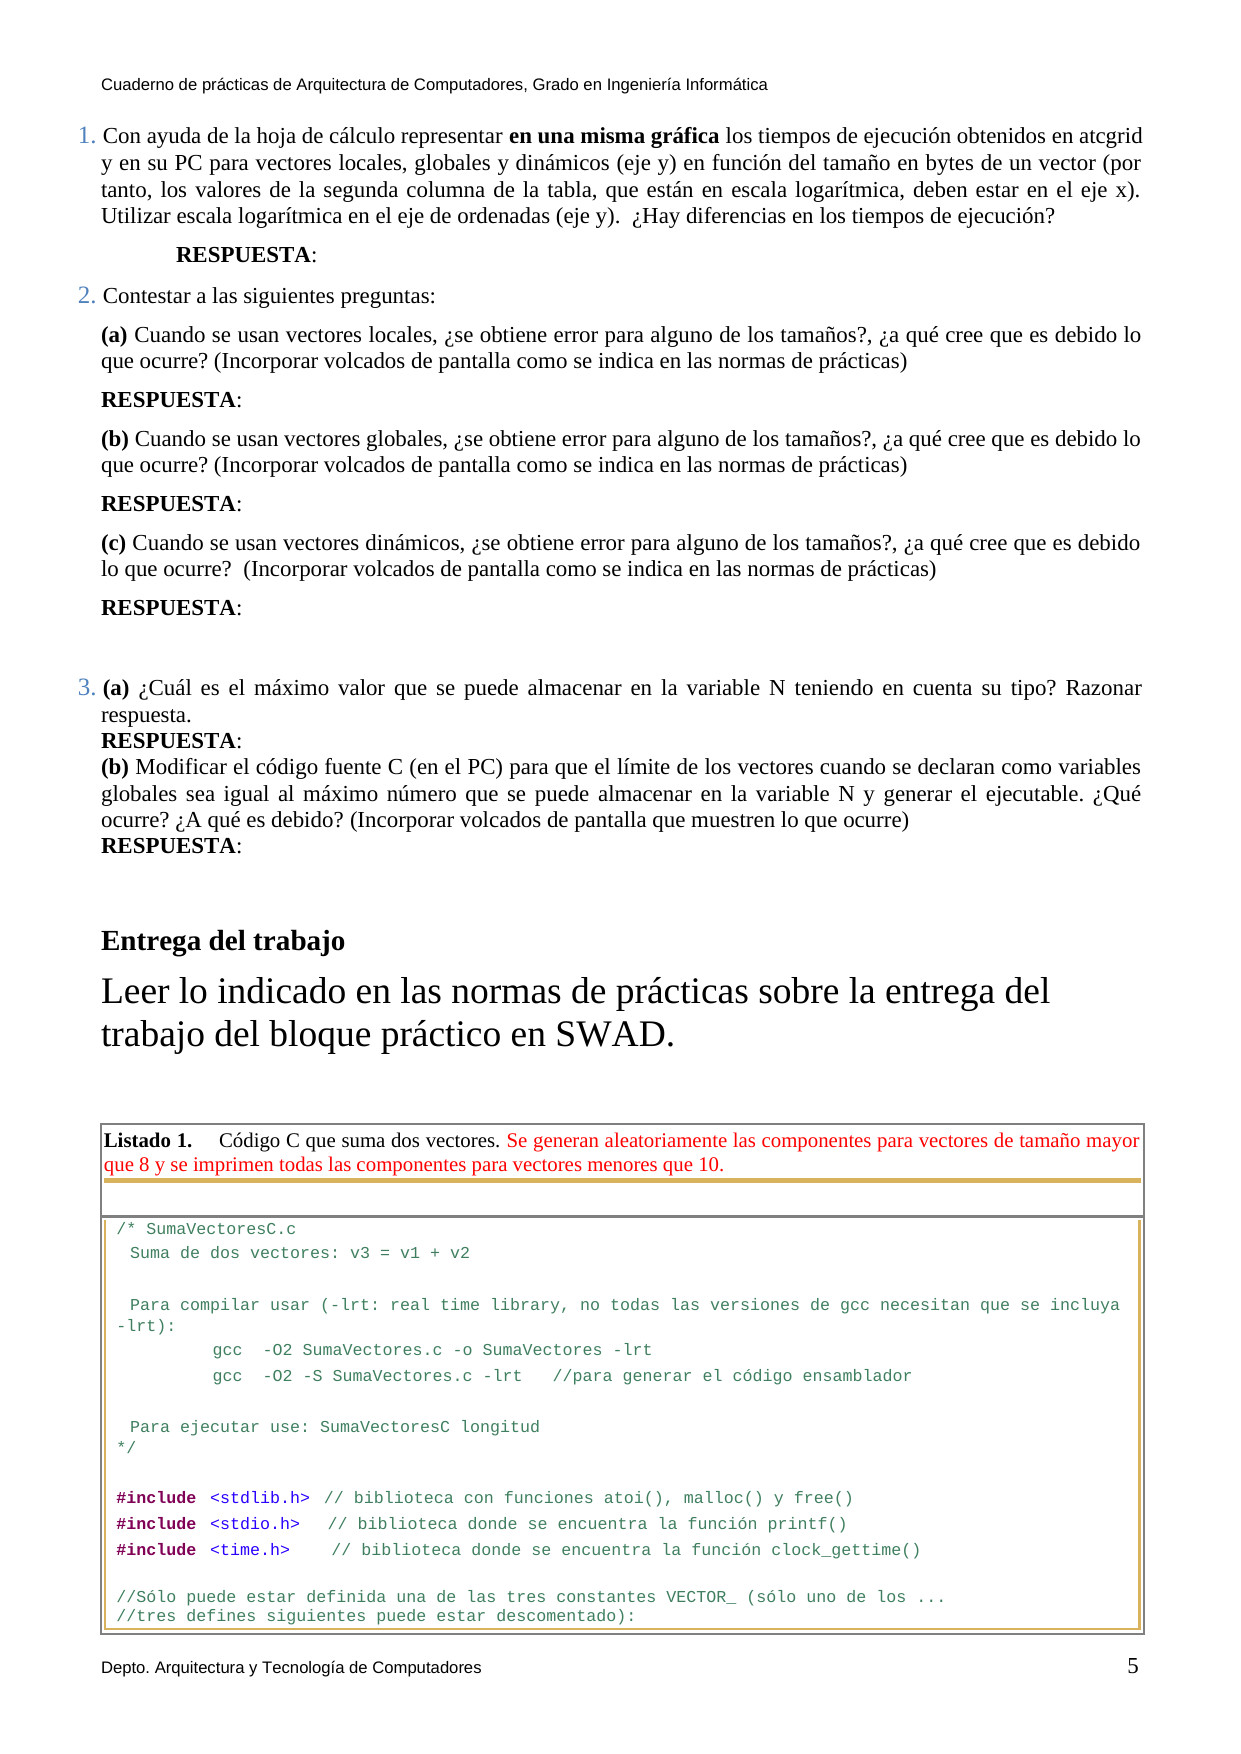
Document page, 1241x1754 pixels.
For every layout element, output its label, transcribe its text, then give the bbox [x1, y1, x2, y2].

list RESPUESTA: [101, 594, 1143, 621]
list (b) Cuando se usan vectores globales, ¿se obtiene error para alguno de los tamaños?, ¿a qué cree que es debido lo que ocurre? (Incorporar volcados de pantalla como se indica en las normas de prácticas) [101, 425, 1143, 478]
list (a) ¿Cuál es el máximo valor que se puede almacenar en la variable N teniendo en cuenta su tipo? Razonar respuesta. [71, 672, 1143, 727]
text RESPUESTA: [101, 727, 1143, 753]
list Con ayuda de la hoja de cálculo representar en una misma gráfica los tiempos de ejecución obtenidos en atcgrid y en su PC para vectores locales, globales y dinámicos (eje y) en función del tamaño en bytes de un vector (por tanto, los valores de la segunda columna de la tabla, que están en escala logarítmica, deben estar en el eje x). Utilizar escala logarítmica en el eje de ordenadas (eje y). ¿Hay diferencias en los tiempos de ejecución? [71, 121, 1143, 228]
text (b) Modificar el código fuente C (en el PC) para que el límite de los vectores cuando se declaran como variables globales sea igual al máximo número que se puede almacenar en la variable N y generar el ejecutable. ¿Qué ocurre? ¿A qué es debido? (Incorporar volcados de pantalla que muestren lo que ocurre) [101, 753, 1143, 832]
list (c) Cuando se usan vectores dinámicos, ¿se obtiene error para alguno de los tamaños?, ¿a qué cree que es debido lo que ocurre? (Incorporar volcados de pantalla como se indica en las normas de prácticas) [101, 529, 1143, 582]
list RESPUESTA: [101, 386, 1143, 412]
list RESPUESTA: [101, 490, 1143, 517]
table_cell /* SumaVectoresC.c Suma de dos vectores: v3 = v1 + v2 Para compilar usar (-lrt: real time library, no todas las versiones de gcc necesitan que se incluya -lrt): gcc -O2 SumaVectores.c -o SumaVectores -lrt gcc -O2 -S SumaVectores.c -lrt //para generar el código ensamblador Para ejecutar use: SumaVectoresC longitud */ #include <stdlib.h> // biblioteca con funciones atoi(), malloc() y free() #include <stdio.h> // biblioteca donde se encuentra la función printf() #include <time.h> // biblioteca donde se encuentra la función clock_gettime() //Sólo puede estar definida una de las tres constantes VECTOR_ (sólo uno de los ... //tres defines siguientes puede estar descomentado): [102, 1218, 1143, 1633]
list (a) Cuando se usan vectores locales, ¿se obtiene error para alguno de los tamaños?, ¿a qué cree que es debido lo que ocurre? (Incorporar volcados de pantalla como se indica en las normas de prácticas) [101, 321, 1143, 374]
table_header Listado 1. Código C que suma dos vectores. Se generan aleatoriamente las componentes para vectores de tamaño mayor que 8 y se imprimen todas las componentes para vectores menores que 10. [102, 1125, 1143, 1215]
text Leer lo indicado en las normas de prácticas sobre la entrega del trabajo del bloque práctico en SWAD. [101, 969, 1143, 1055]
subtitle Entrega del trabajo [101, 923, 1143, 956]
list RESPUESTA: [176, 241, 1143, 267]
list Contestar a las siguientes preguntas: [71, 280, 1143, 308]
text RESPUESTA: [101, 832, 1143, 859]
